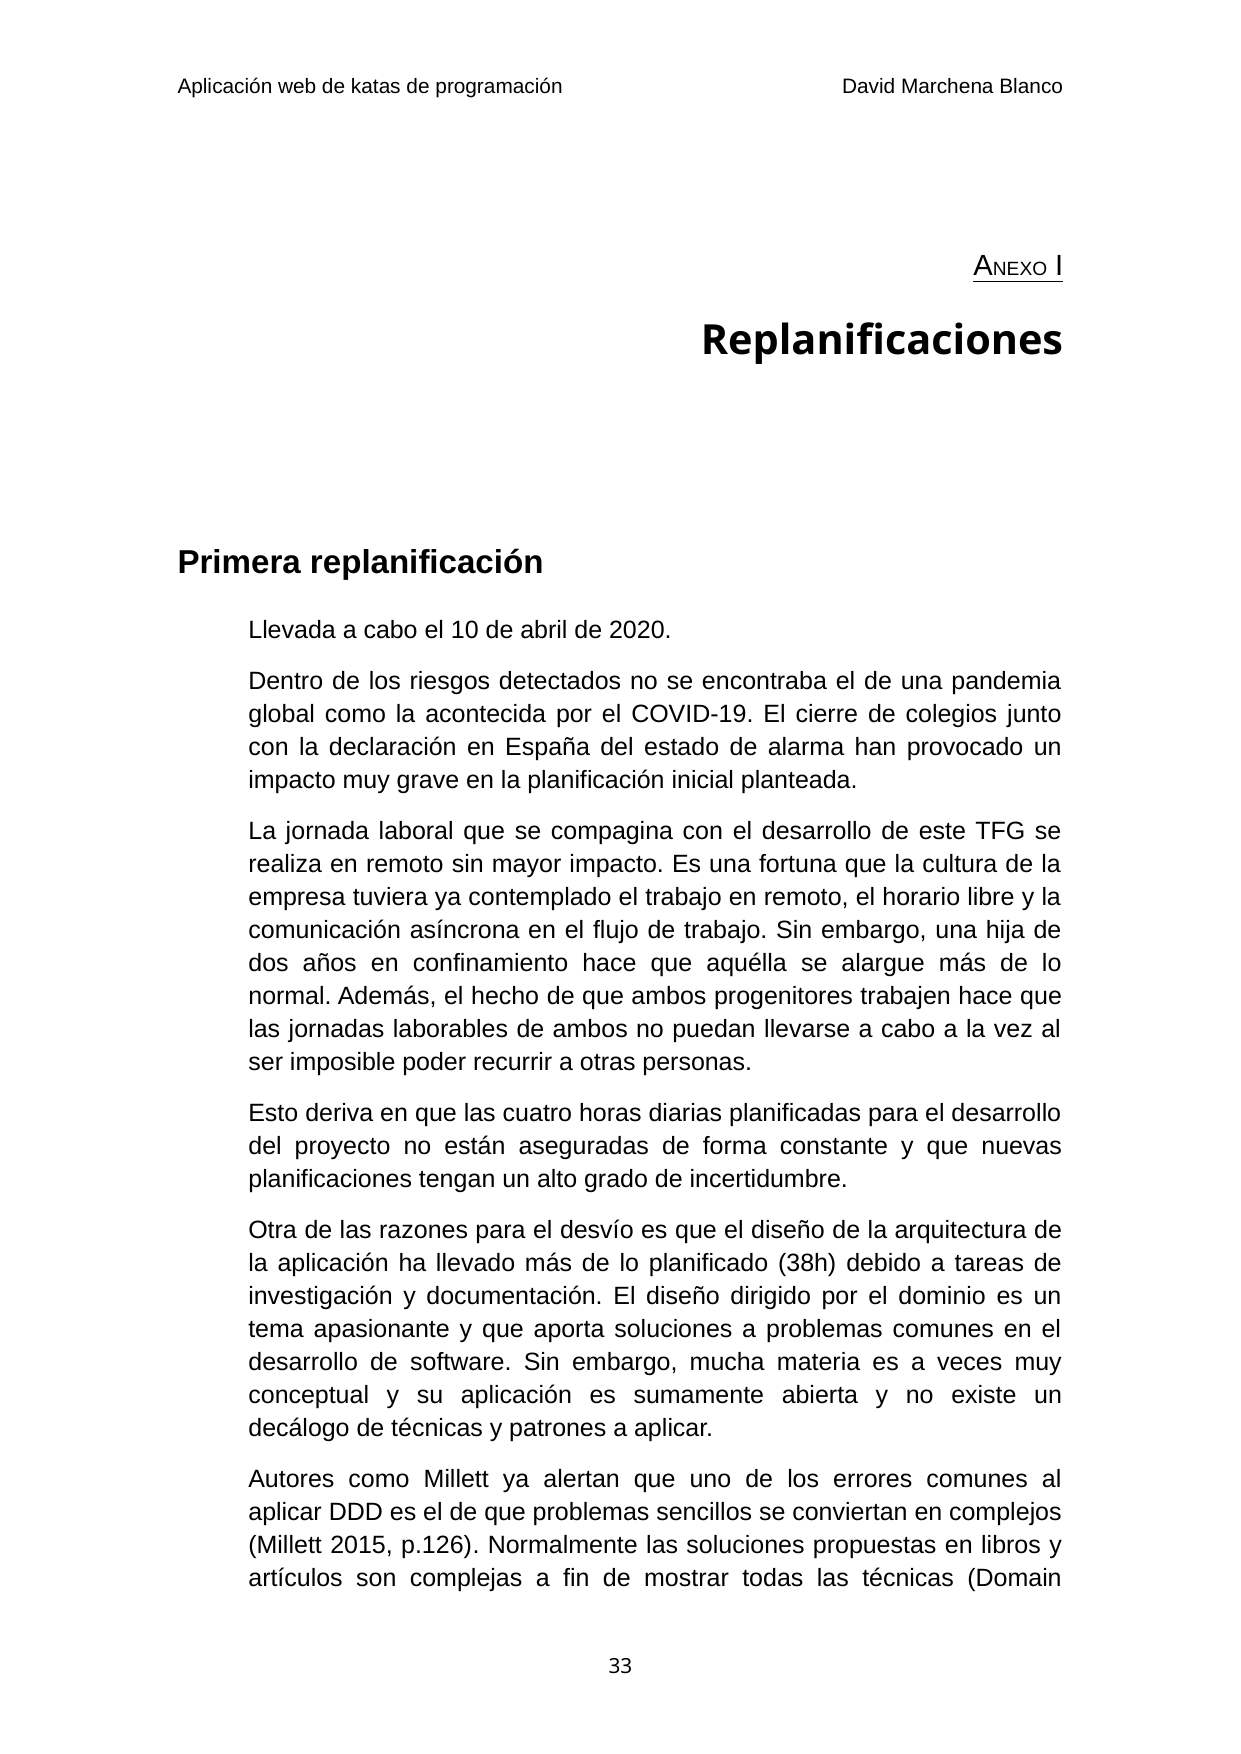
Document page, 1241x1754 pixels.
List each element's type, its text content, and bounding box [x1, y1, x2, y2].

text La jornada laboral que se compagina con el desarrollo de este TFG se realiza en remoto sin mayor impacto. Es una fortuna que la cultura de la empresa tuviera ya contemplado el trabajo en remoto, el horario libre y la comunicación asíncrona en el flujo de trabajo. Sin embargo, una hija de dos años en confinamiento hace que aquélla se alargue más de lo normal. Además, el hecho de que ambos progenitores trabajen hace que las jornadas laborables de ambos no puedan llevarse a cabo a la vez al ser imposible poder recurrir a otras personas. [177, 816, 1063, 1076]
text Dentro de los riesgos detectados no se encontraba el de una pandemia global como la acontecida por el COVID-19. El cierre de colegios junto con la declaración en España del estado de alarma han provocado un impacto muy grave en la planificación inicial planteada. [177, 666, 1063, 794]
text Llevada a cabo el 10 de abril de 2020. [177, 616, 1063, 644]
subtitle Primera replanificación [177, 542, 1063, 580]
subtitle Anexo I Replanificaciones [177, 248, 1063, 366]
text Esto deriva en que las cuatro horas diarias planificadas para el desarrollo del proyecto no están aseguradas de forma constante y que nuevas planificaciones tengan un alto grado de incertidumbre. [177, 1098, 1063, 1193]
text Otra de las razones para el desvío es que el diseño de la arquitectura de la aplicación ha llevado más de lo planificado (38h) debido a tareas de investigación y documentación. El diseño dirigido por el dominio es un tema apasionante y que aporta soluciones a problemas comunes en el desarrollo de software. Sin embargo, mucha materia es a veces muy conceptual y su aplicación es sumamente abierta y no existe un decálogo de técnicas y patrones a aplicar. [177, 1215, 1063, 1442]
text Autores como Millett ya alertan que uno de los errores comunes al aplicar DDD es el de que problemas sencillos se conviertan en complejos (Millett 2015, p.126). Normalmente las soluciones propuestas en libros y artículos son complejas a fin de mostrar todas las técnicas (Domain [177, 1463, 1063, 1591]
